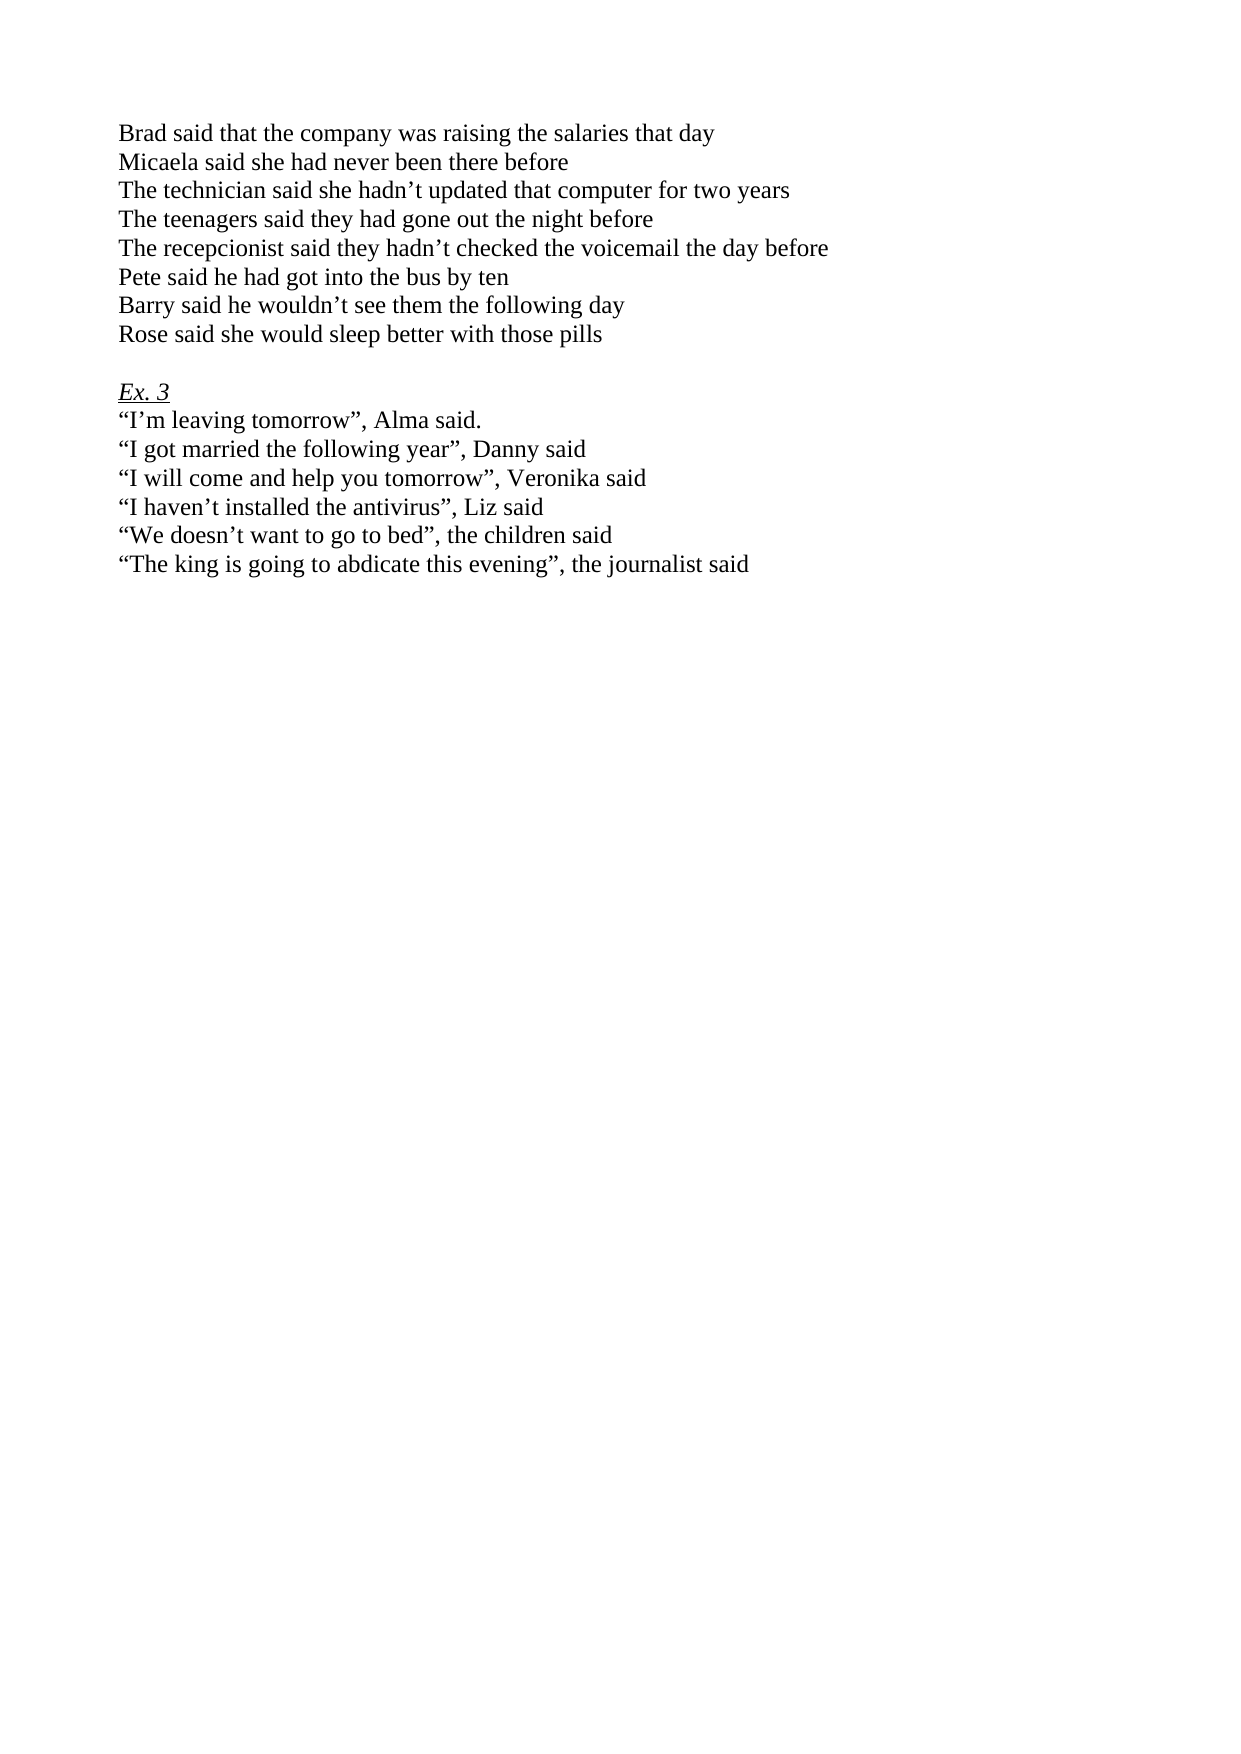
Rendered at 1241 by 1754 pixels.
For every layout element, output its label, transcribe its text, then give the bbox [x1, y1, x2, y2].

text Ex. 3 [118, 377, 1122, 406]
text “I got married the following year”, Danny said [118, 434, 1122, 463]
text Brad said that the company was raising the salaries that day [118, 118, 1122, 147]
text Rose said she would sleep better with those pills [118, 319, 1122, 348]
text Pete said he had got into the bus by ten [118, 262, 1122, 291]
text “The king is going to abdicate this evening”, the journalist said [118, 549, 1122, 578]
text “I will come and help you tomorrow”, Veronika said [118, 463, 1122, 492]
text Barry said he wouldn’t see them the following day [118, 291, 1122, 319]
text “I haven’t installed the antivirus”, Liz said [118, 492, 1122, 521]
text The recepcionist said they hadn’t checked the voicemail the day before [118, 233, 1122, 262]
text “I’m leaving tomorrow”, Alma said. [118, 406, 1122, 434]
text The technician said she hadn’t updated that computer for two years [118, 176, 1122, 204]
text “We doesn’t want to go to bed”, the children said [118, 521, 1122, 549]
text Micaela said she had never been there before [118, 147, 1122, 176]
text The teenagers said they had gone out the night before [118, 204, 1122, 233]
